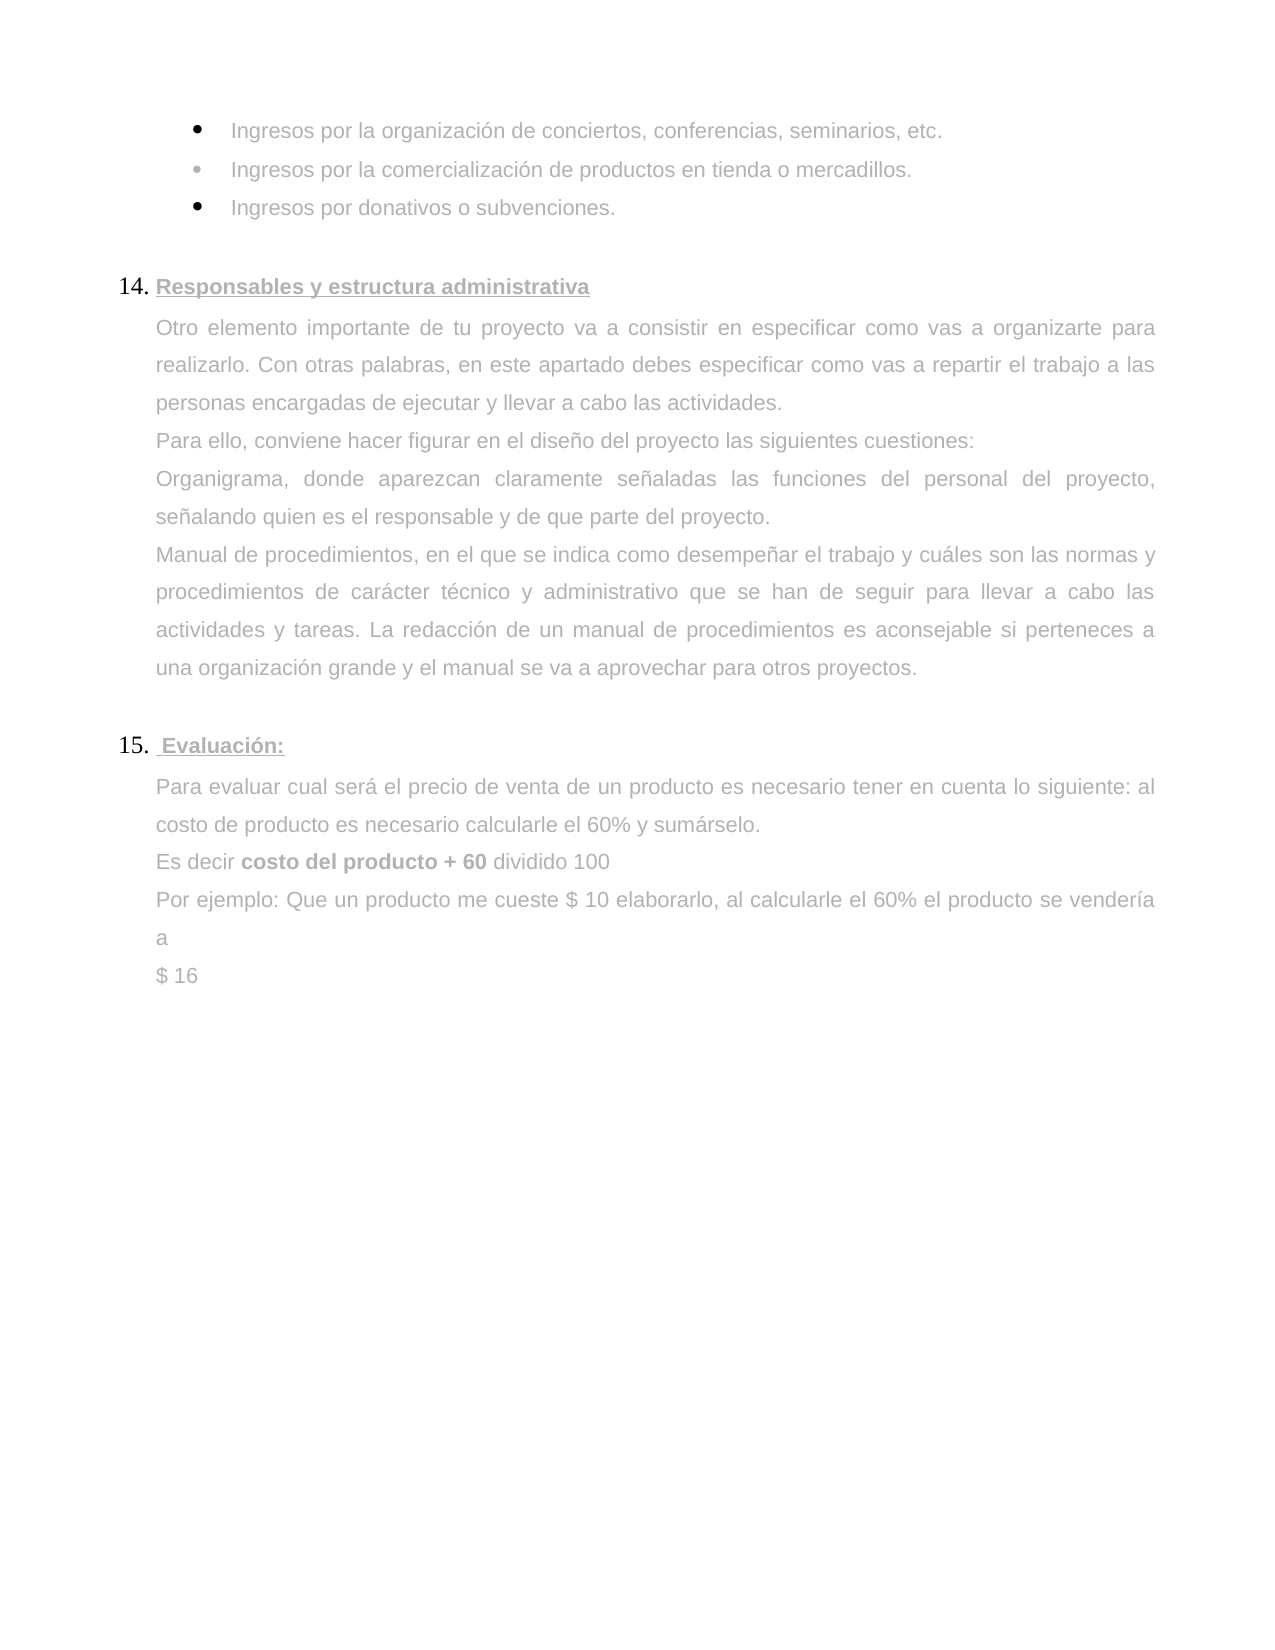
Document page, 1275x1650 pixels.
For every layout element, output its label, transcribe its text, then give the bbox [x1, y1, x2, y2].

list Ingresos por la organización de conciertos, conferencias, seminarios, etc. [193, 118, 1157, 144]
list Otro elemento importante de tu proyecto va a consistir en especificar como vas a organizarte para realizarlo. Con otras palabras, en este apartado debes especificar como vas a repartir el trabajo a las personas encargadas de ejecutar y llevar a cabo las actividades. [156, 314, 1157, 415]
list Por ejemplo: Que un producto me cueste $ 10 elaborarlo, al calcularle el 60% el producto se vendería a [156, 887, 1157, 950]
list Para evaluar cual será el precio de venta de un producto es necesario tener en cuenta lo siguiente: al costo de producto es necesario calcularle el 60% y sumárselo. [156, 774, 1157, 837]
list Para ello, conviene hacer figurar en el diseño del proyecto las siguientes cuestiones: [156, 428, 1157, 453]
list Manual de procedimientos, en el que se indica como desempeñar el trabajo y cuáles son las normas y procedimientos de carácter técnico y administrativo que se han de seguir para llevar a cabo las actividades y tareas. La redacción de un manual de procedimientos es aconsejable si perteneces a una organización grande y el manual se va a aprovechar para otros proyectos. [156, 541, 1157, 680]
list $ 16 [156, 963, 1157, 988]
list Responsables y estructura administrativa [118, 271, 1157, 300]
list Organigrama, donde aparezcan claramente señaladas las funciones del personal del proyecto, señalando quien es el responsable y de que parte del proyecto. [156, 466, 1157, 529]
list Ingresos por donativos o subvenciones. [193, 195, 1157, 221]
list Evaluación: [118, 731, 1157, 759]
list Es decir costo del producto + 60 dividido 100 [156, 849, 1157, 874]
list Ingresos por la comercialización de productos en tienda o mercadillos. [193, 157, 1157, 182]
